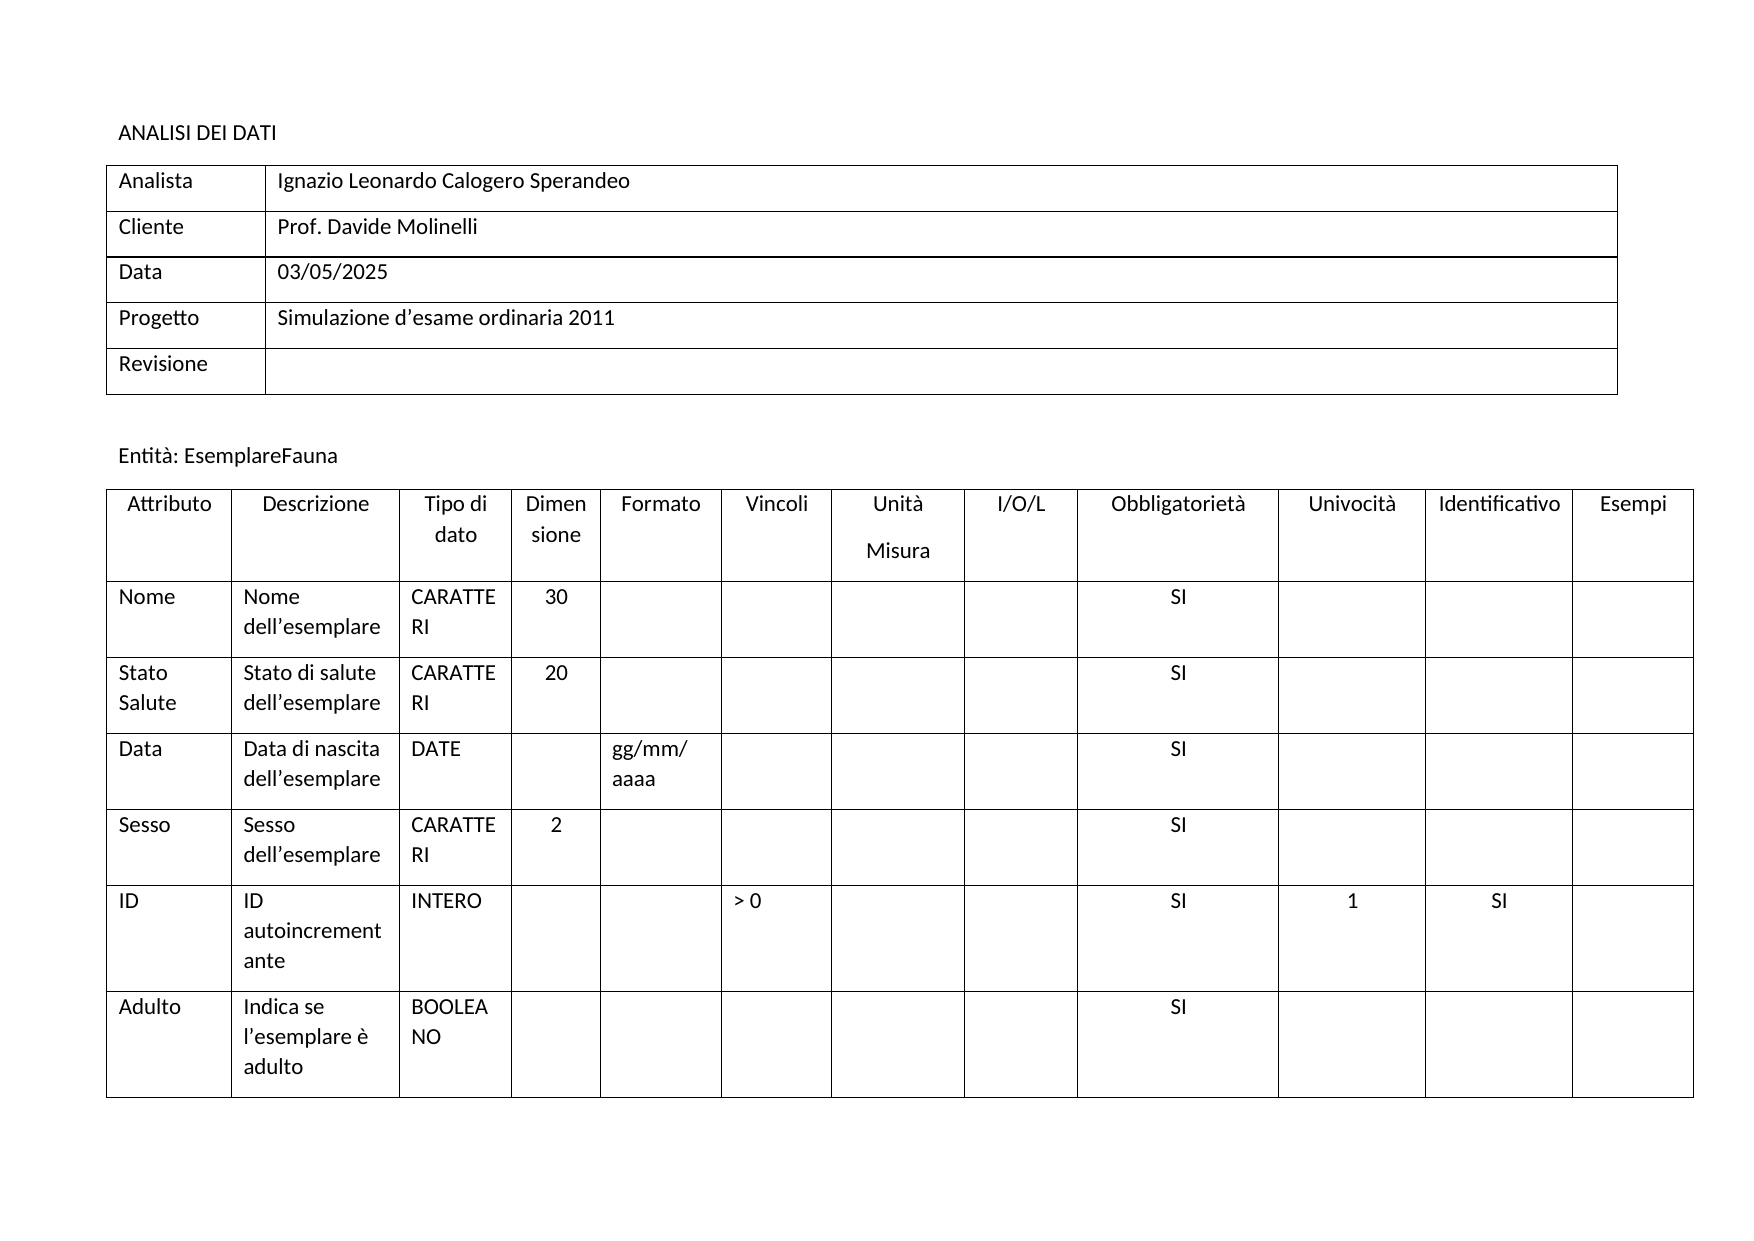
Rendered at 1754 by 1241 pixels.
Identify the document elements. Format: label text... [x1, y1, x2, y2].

table_cell Data [107, 734, 231, 809]
table_cell ID autoincrementante [232, 886, 399, 991]
table_cell [1573, 886, 1693, 991]
table_cell [722, 734, 831, 809]
table_cell [1573, 734, 1693, 809]
table_cell [1426, 734, 1572, 809]
table_cell [1573, 810, 1693, 885]
table_cell [601, 810, 721, 885]
table_cell [722, 810, 831, 885]
table_header Univocità [1279, 490, 1425, 581]
table_header Ignazio Leonardo Calogero Sperandeo [266, 166, 1617, 211]
table_cell [1279, 810, 1425, 885]
table_cell CARATTERI [400, 582, 511, 657]
table_header Vincoli [722, 490, 831, 581]
table_cell 20 [512, 658, 600, 733]
table_header Attributo [107, 490, 231, 581]
table_cell SI [1078, 810, 1278, 885]
table_cell SI [1078, 734, 1278, 809]
table_cell SI [1078, 886, 1278, 991]
table_cell [1426, 810, 1572, 885]
table_header I/O/L [965, 490, 1077, 581]
table_cell Revisione [107, 349, 265, 394]
table_cell Nome dell’esemplare [232, 582, 399, 657]
table_cell SI [1078, 658, 1278, 733]
table_cell Adulto [107, 992, 231, 1097]
table_cell Stato Salute [107, 658, 231, 733]
text ANALISI DEI DATI [118, 118, 1606, 146]
table_header Tipo di dato [400, 490, 511, 581]
table_cell [722, 658, 831, 733]
table_cell ID [107, 886, 231, 991]
table_header Esempi [1573, 490, 1693, 581]
table_cell [512, 992, 600, 1097]
table_cell Data [107, 258, 265, 302]
table_cell Cliente [107, 212, 265, 256]
table_cell Sesso dell’esemplare [232, 810, 399, 885]
table_cell [832, 992, 964, 1097]
table_cell 03/05/2025 [266, 258, 1617, 302]
table_header Analista [107, 166, 265, 211]
table_cell CARATTERI [400, 658, 511, 733]
table_cell [1426, 992, 1572, 1097]
table_cell Sesso [107, 810, 231, 885]
table_cell 1 [1279, 886, 1425, 991]
table_cell [1573, 992, 1693, 1097]
table_cell SI [1426, 886, 1572, 991]
table_header Identificativo [1426, 490, 1572, 581]
table_cell [601, 886, 721, 991]
table_cell [965, 810, 1077, 885]
table_cell [1279, 658, 1425, 733]
table_cell [1279, 734, 1425, 809]
table_cell Stato di salute dell’esemplare [232, 658, 399, 733]
table_cell [832, 658, 964, 733]
table_cell [1426, 582, 1572, 657]
table_cell Nome [107, 582, 231, 657]
table_cell [601, 658, 721, 733]
table_cell gg/mm/aaaa [601, 734, 721, 809]
text Entità: EsemplareFauna [118, 442, 1606, 469]
table_cell BOOLEANO [400, 992, 511, 1097]
table_cell [1279, 992, 1425, 1097]
table_cell [832, 582, 964, 657]
table_cell [601, 582, 721, 657]
table_cell [965, 734, 1077, 809]
table_cell [965, 582, 1077, 657]
table_cell [832, 810, 964, 885]
table_header Formato [601, 490, 721, 581]
table_cell CARATTERI [400, 810, 511, 885]
table_cell [1573, 658, 1693, 733]
table_cell SI [1078, 582, 1278, 657]
table_cell [722, 992, 831, 1097]
table_cell Progetto [107, 303, 265, 348]
table_cell [832, 886, 964, 991]
table_cell > 0 [722, 886, 831, 991]
table_cell [1573, 582, 1693, 657]
table_cell Prof. Davide Molinelli [266, 212, 1617, 256]
table_cell SI [1078, 992, 1278, 1097]
table_cell [832, 734, 964, 809]
table_cell Indica se l’esemplare è adulto [232, 992, 399, 1097]
table_cell [601, 992, 721, 1097]
table_cell Simulazione d’esame ordinaria 2011 [266, 303, 1617, 348]
table_cell 2 [512, 810, 600, 885]
table_cell [1426, 658, 1572, 733]
table_cell [965, 658, 1077, 733]
table_cell [965, 886, 1077, 991]
table_cell [266, 349, 1617, 394]
table_header Descrizione [232, 490, 399, 581]
table_cell [965, 992, 1077, 1097]
table_header Unità Misura [832, 490, 964, 581]
table_cell [1279, 582, 1425, 657]
table_cell INTERO [400, 886, 511, 991]
table_cell 30 [512, 582, 600, 657]
table_header Obbligatorietà [1078, 490, 1278, 581]
table_header Dimensione [512, 490, 600, 581]
table_cell [722, 582, 831, 657]
table_cell [512, 886, 600, 991]
table_cell DATE [400, 734, 511, 809]
table_cell Data di nascita dell’esemplare [232, 734, 399, 809]
table_cell [512, 734, 600, 809]
